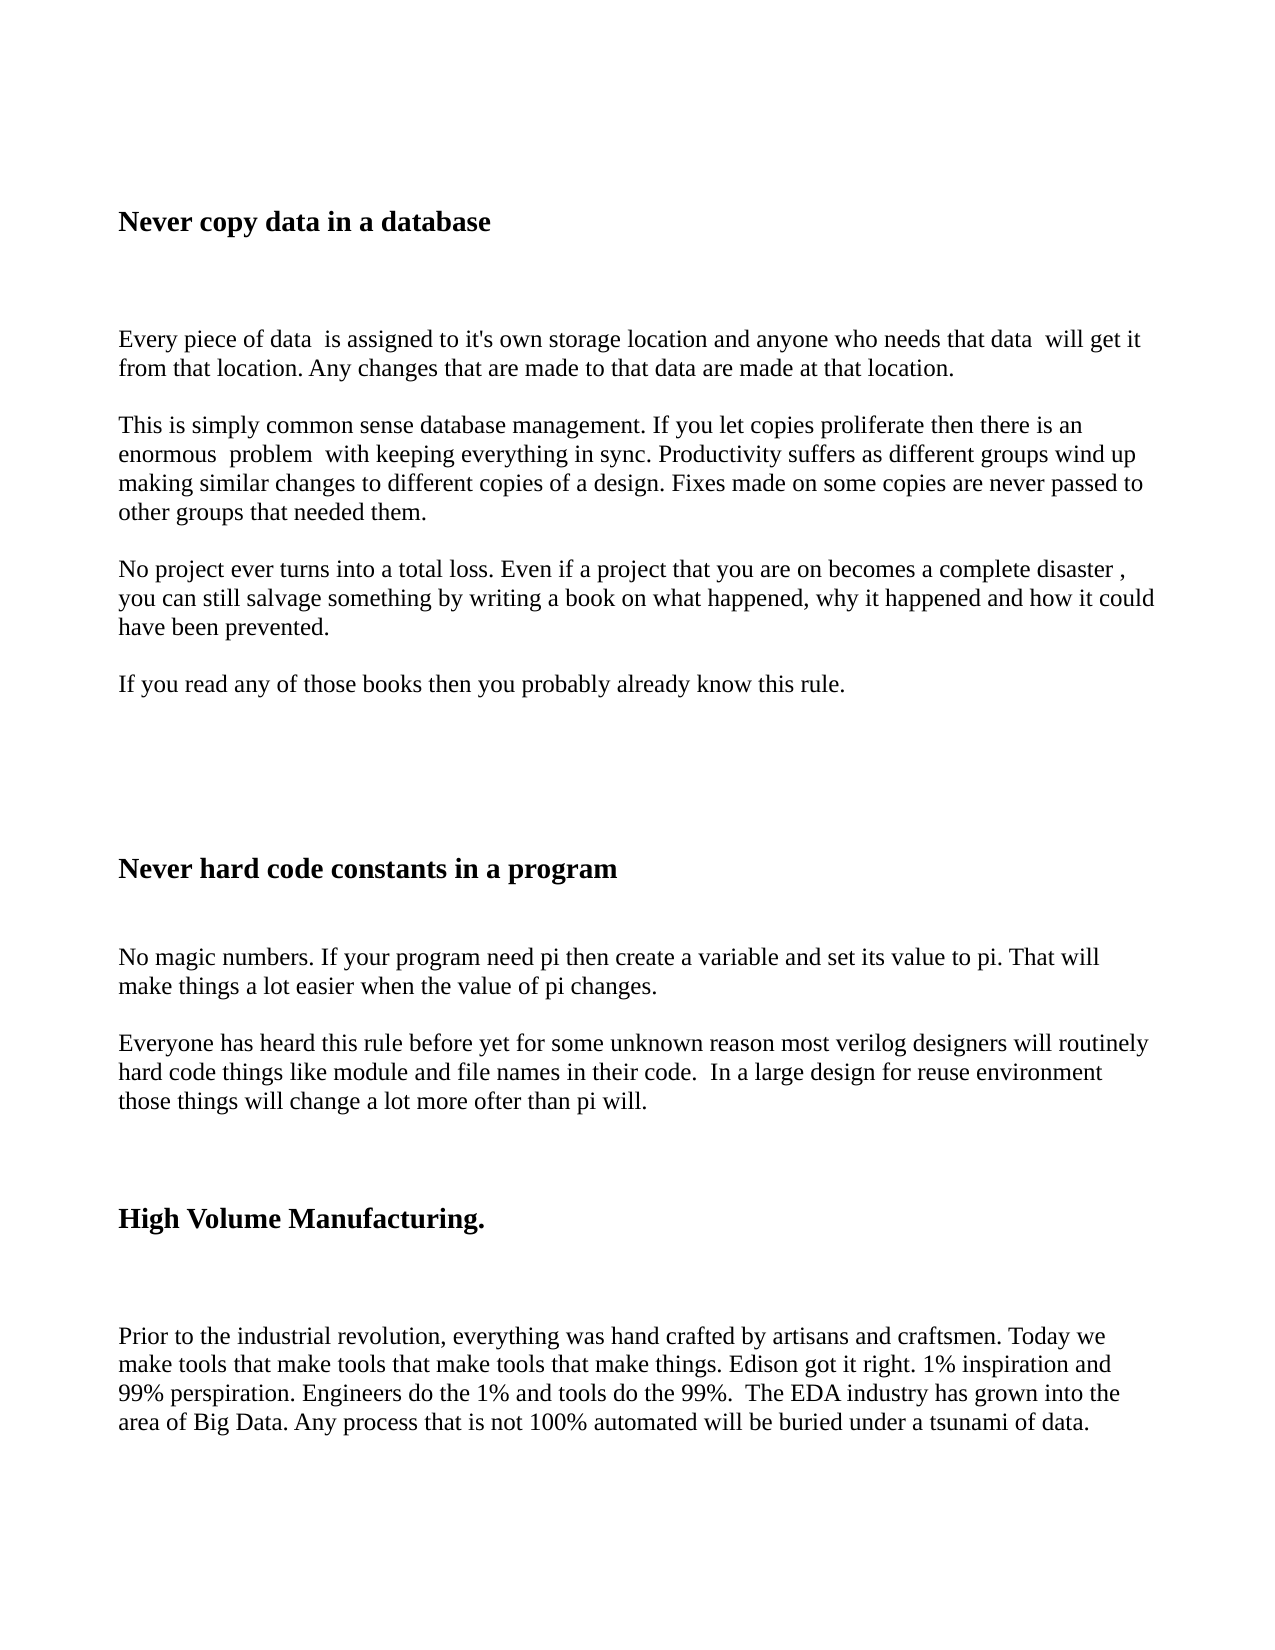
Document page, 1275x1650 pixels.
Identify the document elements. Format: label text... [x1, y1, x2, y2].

text If you read any of those books then you probably already know this rule. [118, 669, 1157, 698]
text Every piece of data is assigned to it's own storage location and anyone who needs that data will get it from that location. Any changes that are made to that data are made at that location. [118, 324, 1157, 382]
text No magic numbers. If your program need pi then create a variable and set its value to pi. That will make things a lot easier when the value of pi changes. [118, 942, 1157, 1000]
text No project ever turns into a total loss. Even if a project that you are on becomes a complete disaster , you can still salvage something by writing a book on what happened, why it happened and how it could have been prevented. [118, 554, 1157, 640]
text Everyone has heard this rule before yet for some unknown reason most verilog designers will routinely hard code things like module and file names in their code. In a large design for reuse environment those things will change a lot more ofter than pi will. [118, 1028, 1157, 1115]
text Never hard code constants in a program [118, 851, 1157, 885]
text Prior to the industrial revolution, everything was hand crafted by artisans and craftsmen. Today we make tools that make tools that make tools that make things. Edison got it right. 1% inspiration and 99% perspiration. Engineers do the 1% and tools do the 99%. The EDA industry has grown into the area of Big Data. Any process that is not 100% automated will be buried under a tsunami of data. [118, 1321, 1157, 1436]
text This is simply common sense database management. If you let copies proliferate then there is an enormous problem with keeping everything in sync. Productivity suffers as different groups wind up making similar changes to different copies of a design. Fixes made on some copies are never passed to other groups that needed them. [118, 410, 1157, 525]
text Never copy data in a database [118, 204, 1157, 238]
text High Volume Manufacturing. [118, 1201, 1157, 1234]
